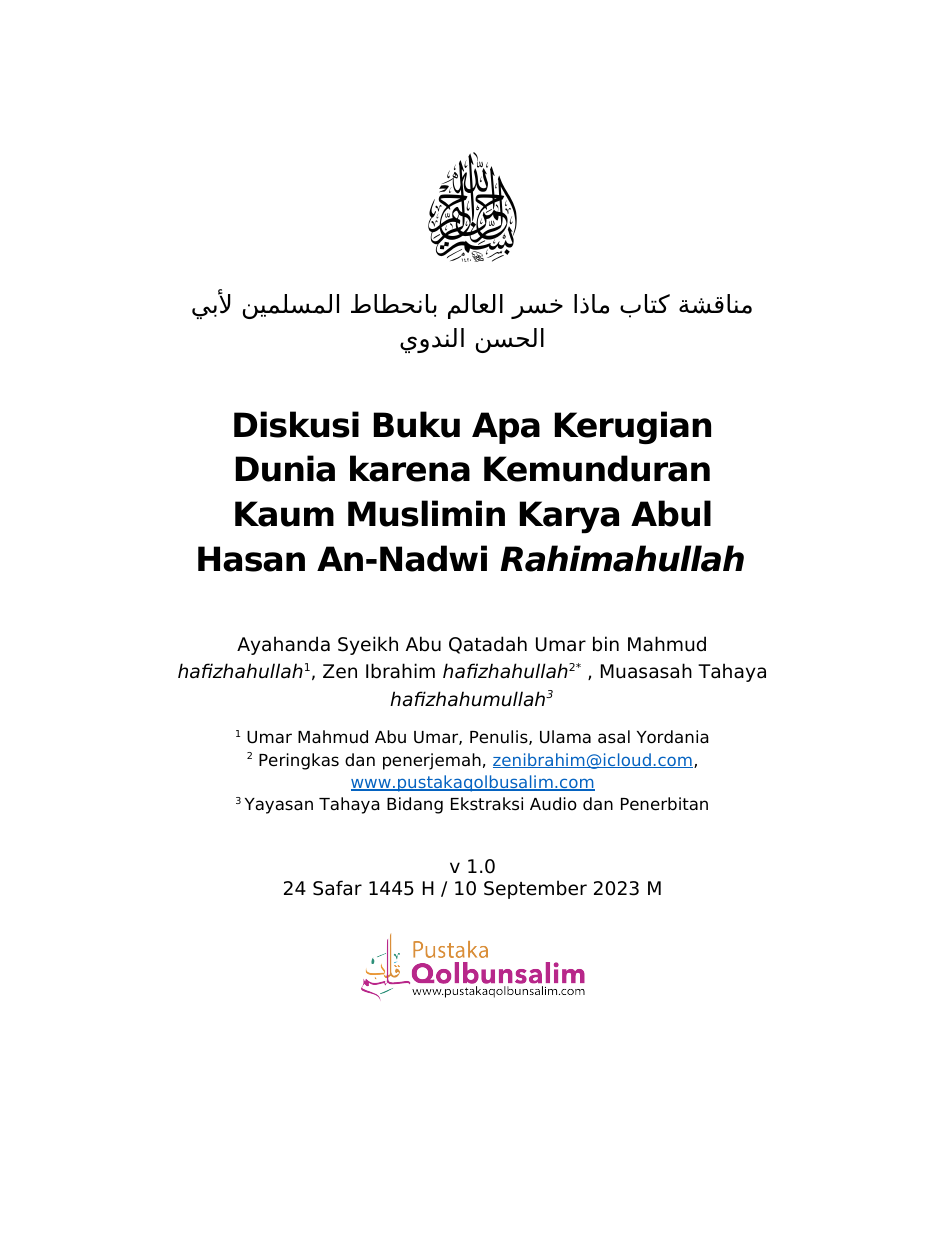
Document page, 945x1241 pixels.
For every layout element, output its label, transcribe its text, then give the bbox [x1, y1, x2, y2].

text 1 Umar Mahmud Abu Umar, Penulis, Ulama asal Yordania [177, 728, 768, 748]
picture [428, 152, 517, 262]
title Diskusi Buku Apa Kerugian Dunia karena Kemunduran Kaum Muslimin Karya Abul Hasan An-Nadwi Rahimahullah [177, 406, 768, 579]
text v 1.0 [177, 857, 768, 878]
text 24 Safar 1445 H / 10 September 2023 M [177, 878, 768, 900]
text 2 Peringkas dan penerjemah, zenibrahim@icloud.com, www.pustakaqolbusalim.com [177, 751, 768, 792]
picture [352, 930, 599, 1003]
text Ayahanda Syeikh Abu Qatadah Umar bin Mahmud hafizhahullah1, Zen Ibrahim hafizhahullah2* , Muasasah Tahaya hafizhahumullah3 [177, 634, 768, 711]
text 3 Yayasan Tahaya Bidang Ekstraksi Audio dan Penerbitan [177, 795, 768, 814]
text مناقشة كتاب ماذا خسر العالم بانحطاط المسلمين لأبي الحسن الندوي [177, 150, 768, 353]
